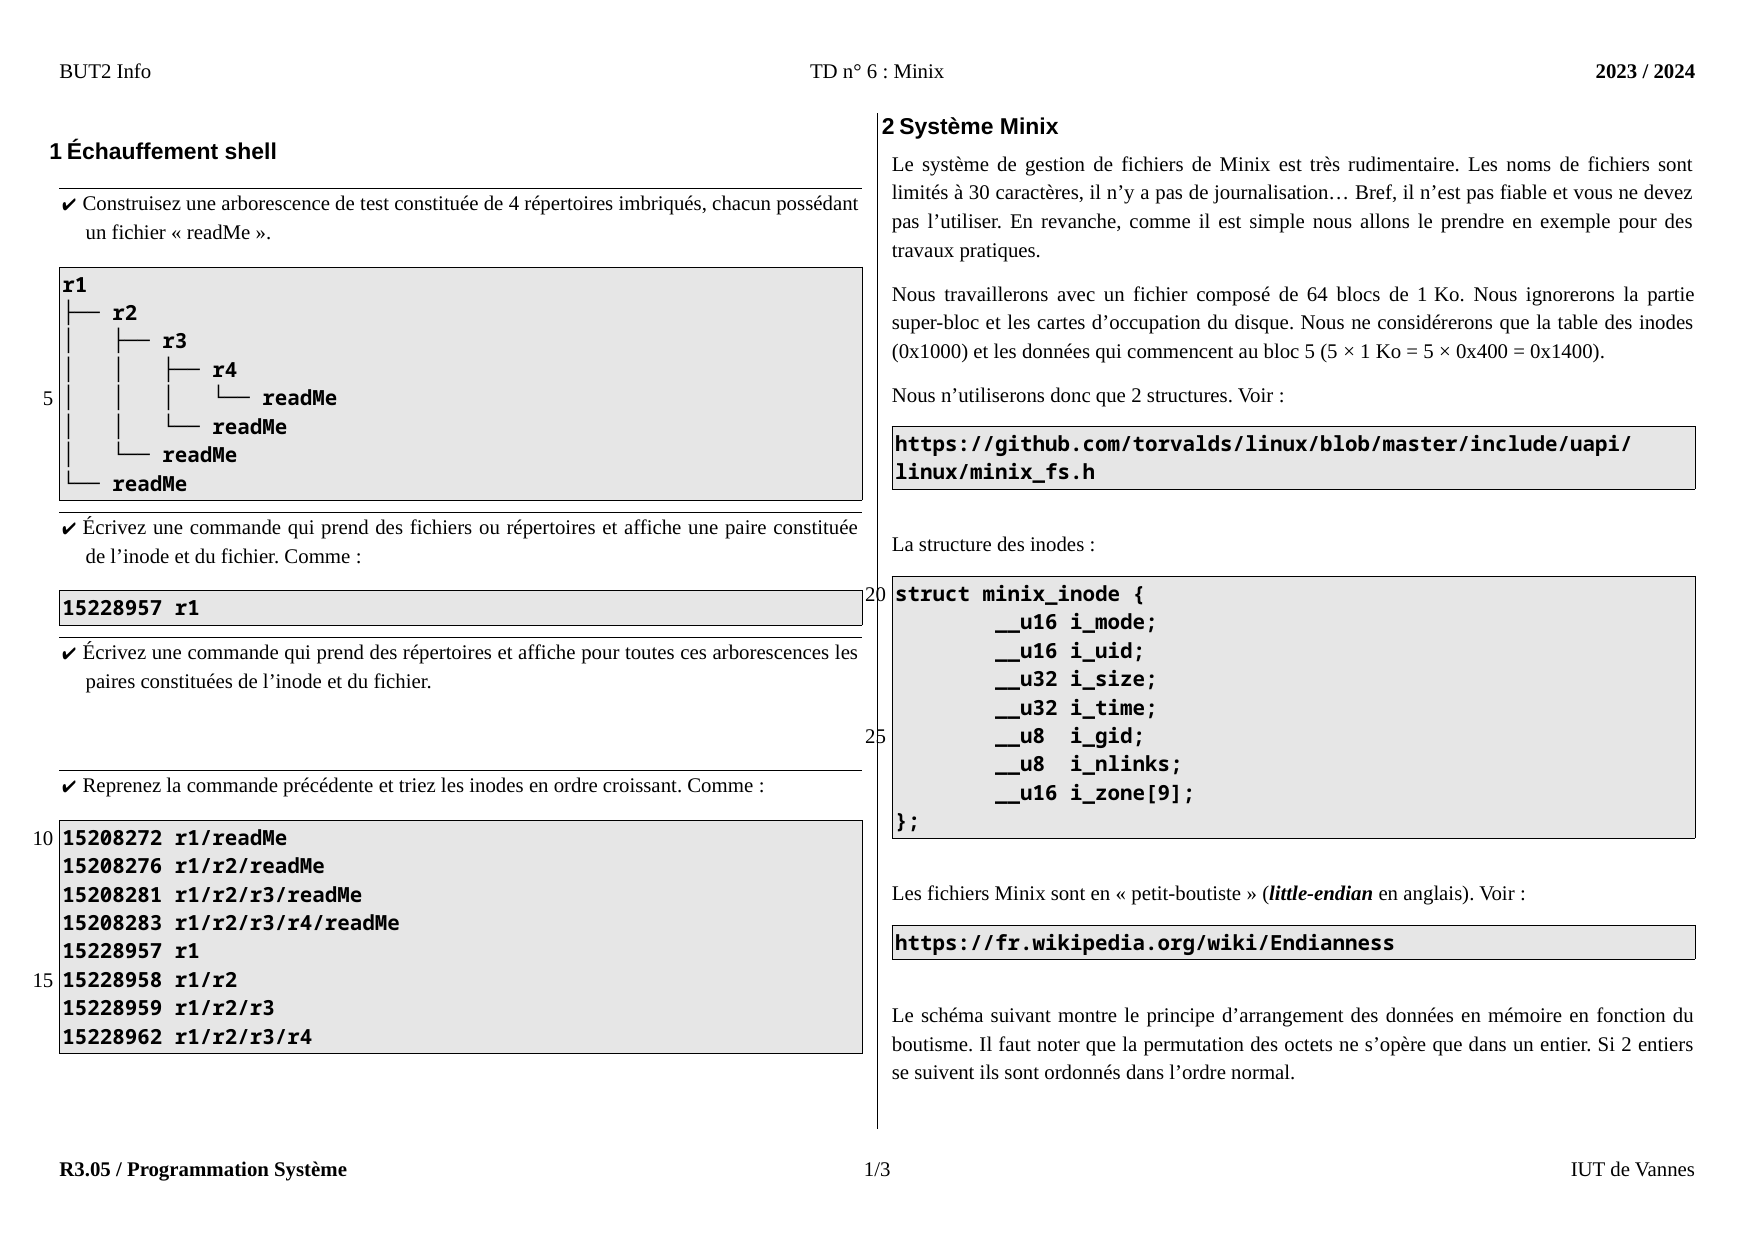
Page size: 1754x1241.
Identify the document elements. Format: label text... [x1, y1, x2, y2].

text La structure des inodes : [892, 532, 1695, 556]
text Nous n’utiliserons donc que 2 structures. Voir : [892, 383, 1695, 407]
text 15208283 r1/r2/r3/r4/readMe [60, 905, 862, 934]
text __u32 i_size; [893, 661, 1695, 689]
text __u8 i_gid; [893, 718, 1695, 746]
text │ ├── r3 [60, 323, 862, 352]
text __u16 i_uid; [893, 633, 1695, 661]
text __u16 i_mode; [893, 604, 1695, 633]
list Écrivez une commande qui prend des fichiers ou répertoires et affiche une paire constituée de l’inode et du fichier. Comme : [59, 513, 862, 571]
text │ │ ├── r4 [60, 352, 862, 380]
text __u8 i_nlinks; [893, 746, 1695, 775]
text 15228962 r1/r2/r3/r4 [60, 1019, 862, 1053]
subtitle Échauffement shell [49, 138, 862, 164]
text linux/minix_fs.h [893, 454, 1695, 489]
text └── readMe [60, 466, 862, 500]
list Construisez une arborescence de test constituée de 4 répertoires imbriqués, chacun possédant un fichier « readMe ». [59, 189, 862, 247]
text │ │ │ └── readMe [60, 380, 862, 409]
list Reprenez la commande précédente et triez les inodes en ordre croissant. Comme : [59, 771, 862, 800]
text Le schéma suivant montre le principe d’arrangement des données en mémoire en fonction du boutisme. Il faut noter que la permutation des octets ne s’opère que dans un entier. Si 2 entiers se suivent ils sont ordonnés dans l’ordre normal. [892, 1003, 1695, 1084]
text 15228957 r1 [60, 934, 862, 962]
text 15208272 r1/readMe [60, 821, 862, 848]
text │ │ └── readMe [60, 409, 862, 437]
text 15208276 r1/r2/readMe [60, 848, 862, 877]
text }; [893, 803, 1695, 838]
list Écrivez une commande qui prend des répertoires et affiche pour toutes ces arborescences les paires constituées de l’inode et du fichier. [59, 638, 862, 696]
text Les fichiers Minix sont en « petit-boutiste » (little-endian en anglais). Voir : [892, 881, 1695, 905]
text __u16 i_zone[9]; [893, 775, 1695, 803]
text 15228959 r1/r2/r3 [60, 991, 862, 1019]
text __u32 i_time; [893, 689, 1695, 718]
text 15208281 r1/r2/r3/readMe [60, 877, 862, 905]
subtitle Système Minix [882, 113, 1695, 139]
text 15228957 r1 [60, 591, 862, 625]
text Nous travaillerons avec un fichier composé de 64 blocs de 1 Ko. Nous ignorerons la partie super-bloc et les cartes d’occupation du disque. Nous ne considérerons que la table des inodes (0x1000) et les données qui commencent au bloc 5 (5 × 1 Ko = 5 × 0x400 = 0x1400). [892, 281, 1695, 363]
text https://github.com/torvalds/linux/blob/master/include/uapi/ [893, 427, 1695, 454]
text │ └── readMe [60, 437, 862, 466]
text struct minix_inode { [893, 577, 1695, 604]
text r1 [60, 268, 862, 295]
text ├── r2 [60, 295, 862, 323]
text 15228958 r1/r2 [60, 962, 862, 991]
text Le système de gestion de fichiers de Minix est très rudimentaire. Les noms de fichiers sont limités à 30 caractères, il n’y a pas de journalisation… Bref, il n’est pas fiable et vous ne devez pas l’utiliser. En revanche, comme il est simple nous allons le prendre en exemple pour des travaux pratiques. [892, 151, 1695, 262]
text https://fr.wikipedia.org/wiki/Endianness [893, 926, 1695, 959]
